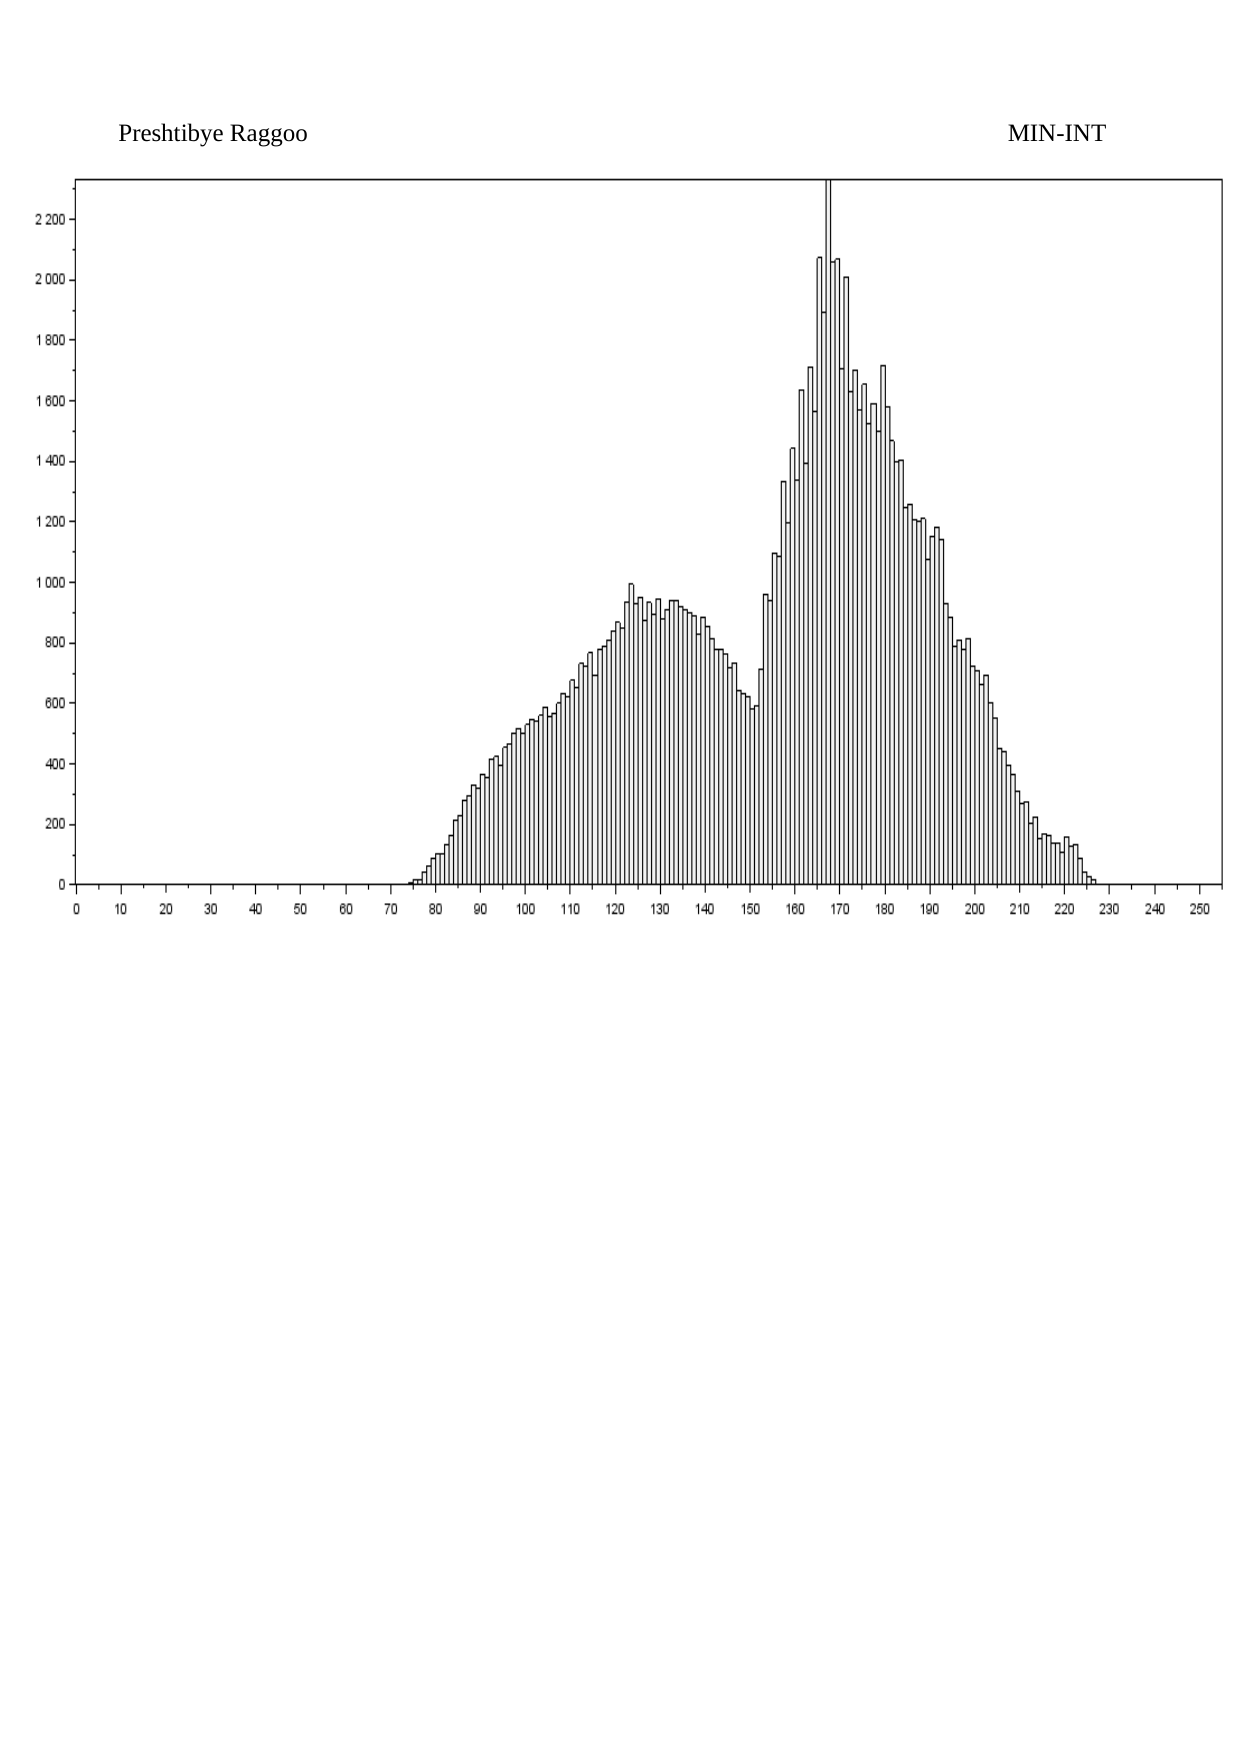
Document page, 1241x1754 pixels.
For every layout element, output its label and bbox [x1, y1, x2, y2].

picture [29, 173, 1225, 922]
